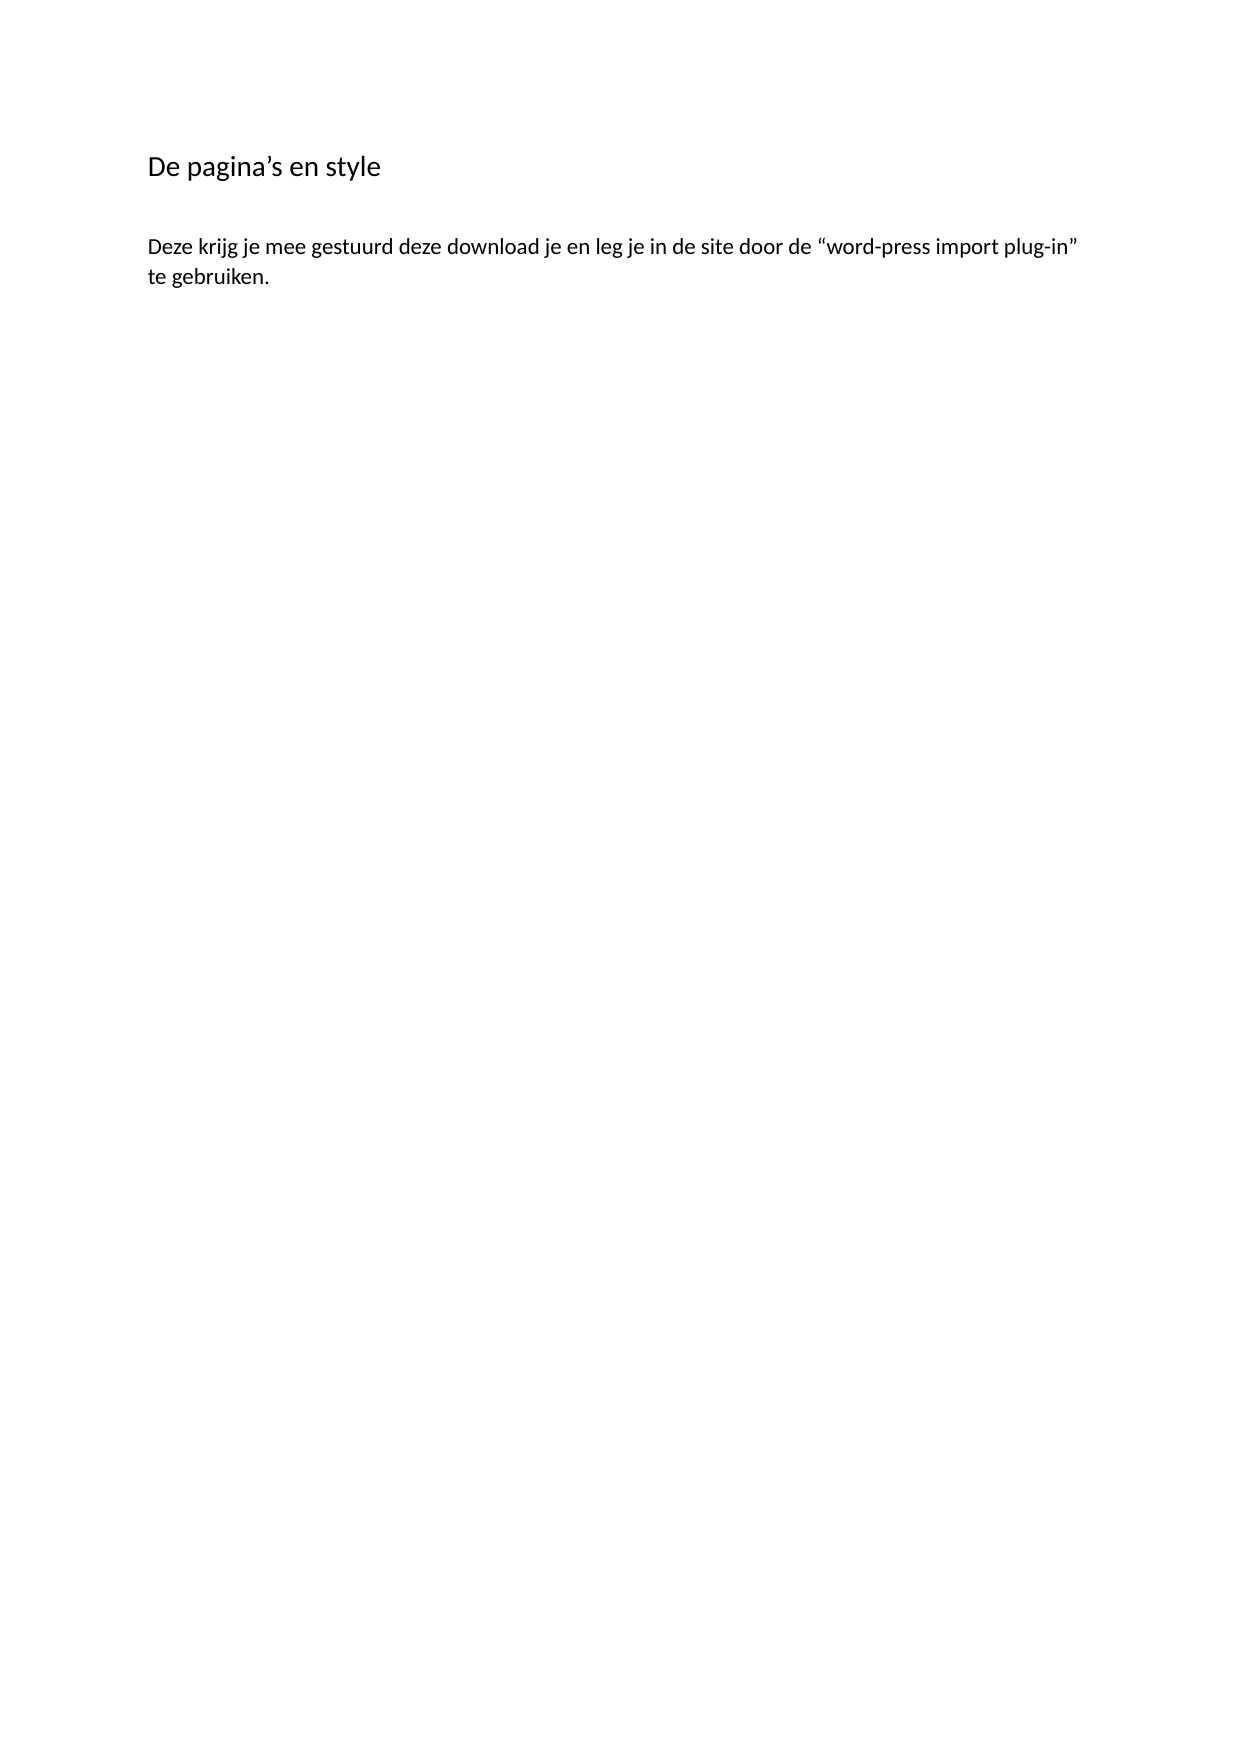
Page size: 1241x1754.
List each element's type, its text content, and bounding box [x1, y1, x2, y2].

text Deze krijg je mee gestuurd deze download je en leg je in de site door de “word-press import plug-in” te gebruiken. [148, 232, 1093, 290]
subtitle De pagina’s en style [148, 148, 1093, 183]
